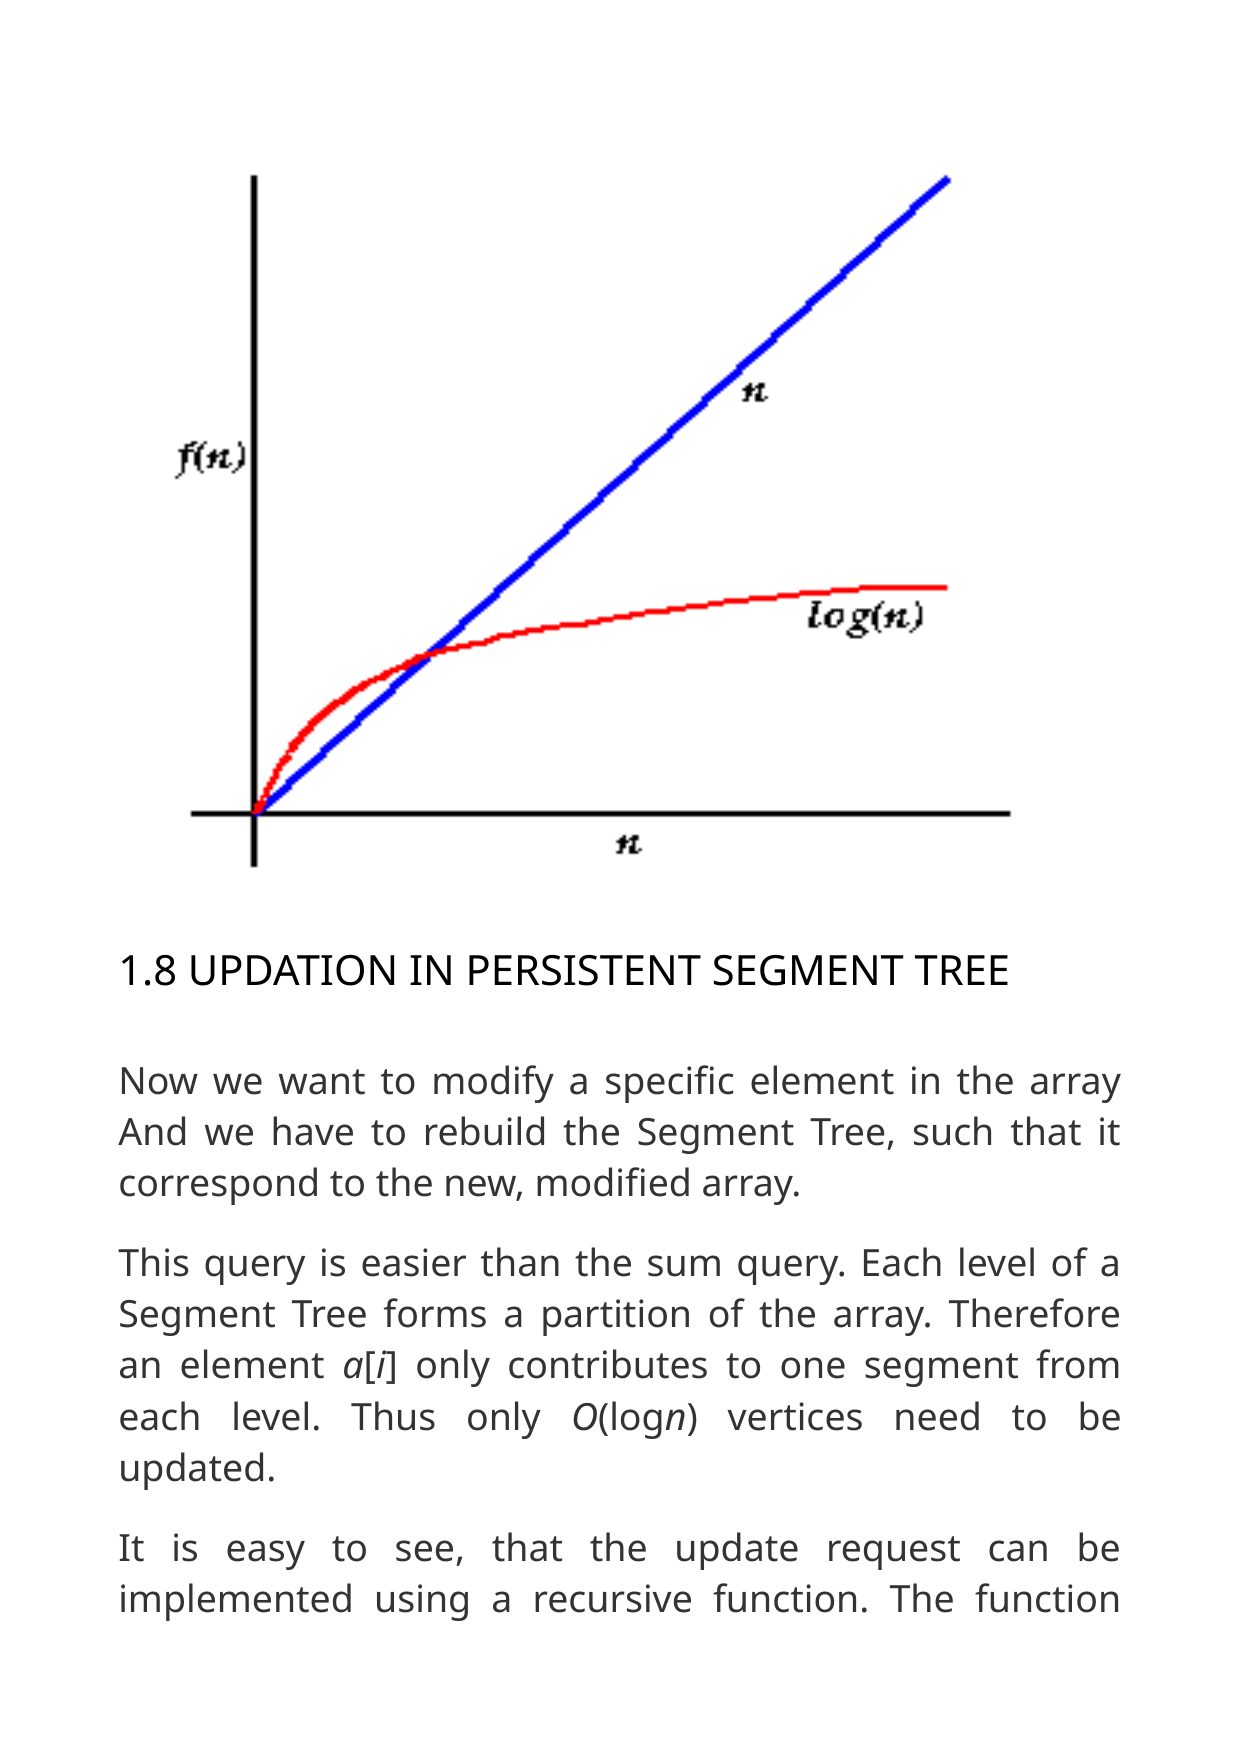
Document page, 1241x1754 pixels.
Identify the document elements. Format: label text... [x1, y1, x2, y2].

text This query is easier than the sum query. Each level of a Segment Tree forms a partition of the array. Therefore an element a[i] only contributes to one segment from each level. Thus only O(logn) vertices need to be updated. [118, 1237, 1122, 1492]
text Now we want to modify a specific element in the array And we have to rebuild the Segment Tree, such that it correspond to the new, modified array. [118, 1054, 1122, 1207]
picture [148, 139, 1065, 913]
text It is easy to see, that the update request can be implemented using a recursive function. The function [118, 1521, 1122, 1623]
text 1.8 UPDATION IN PERSISTENT SEGMENT TREE [118, 941, 1122, 997]
